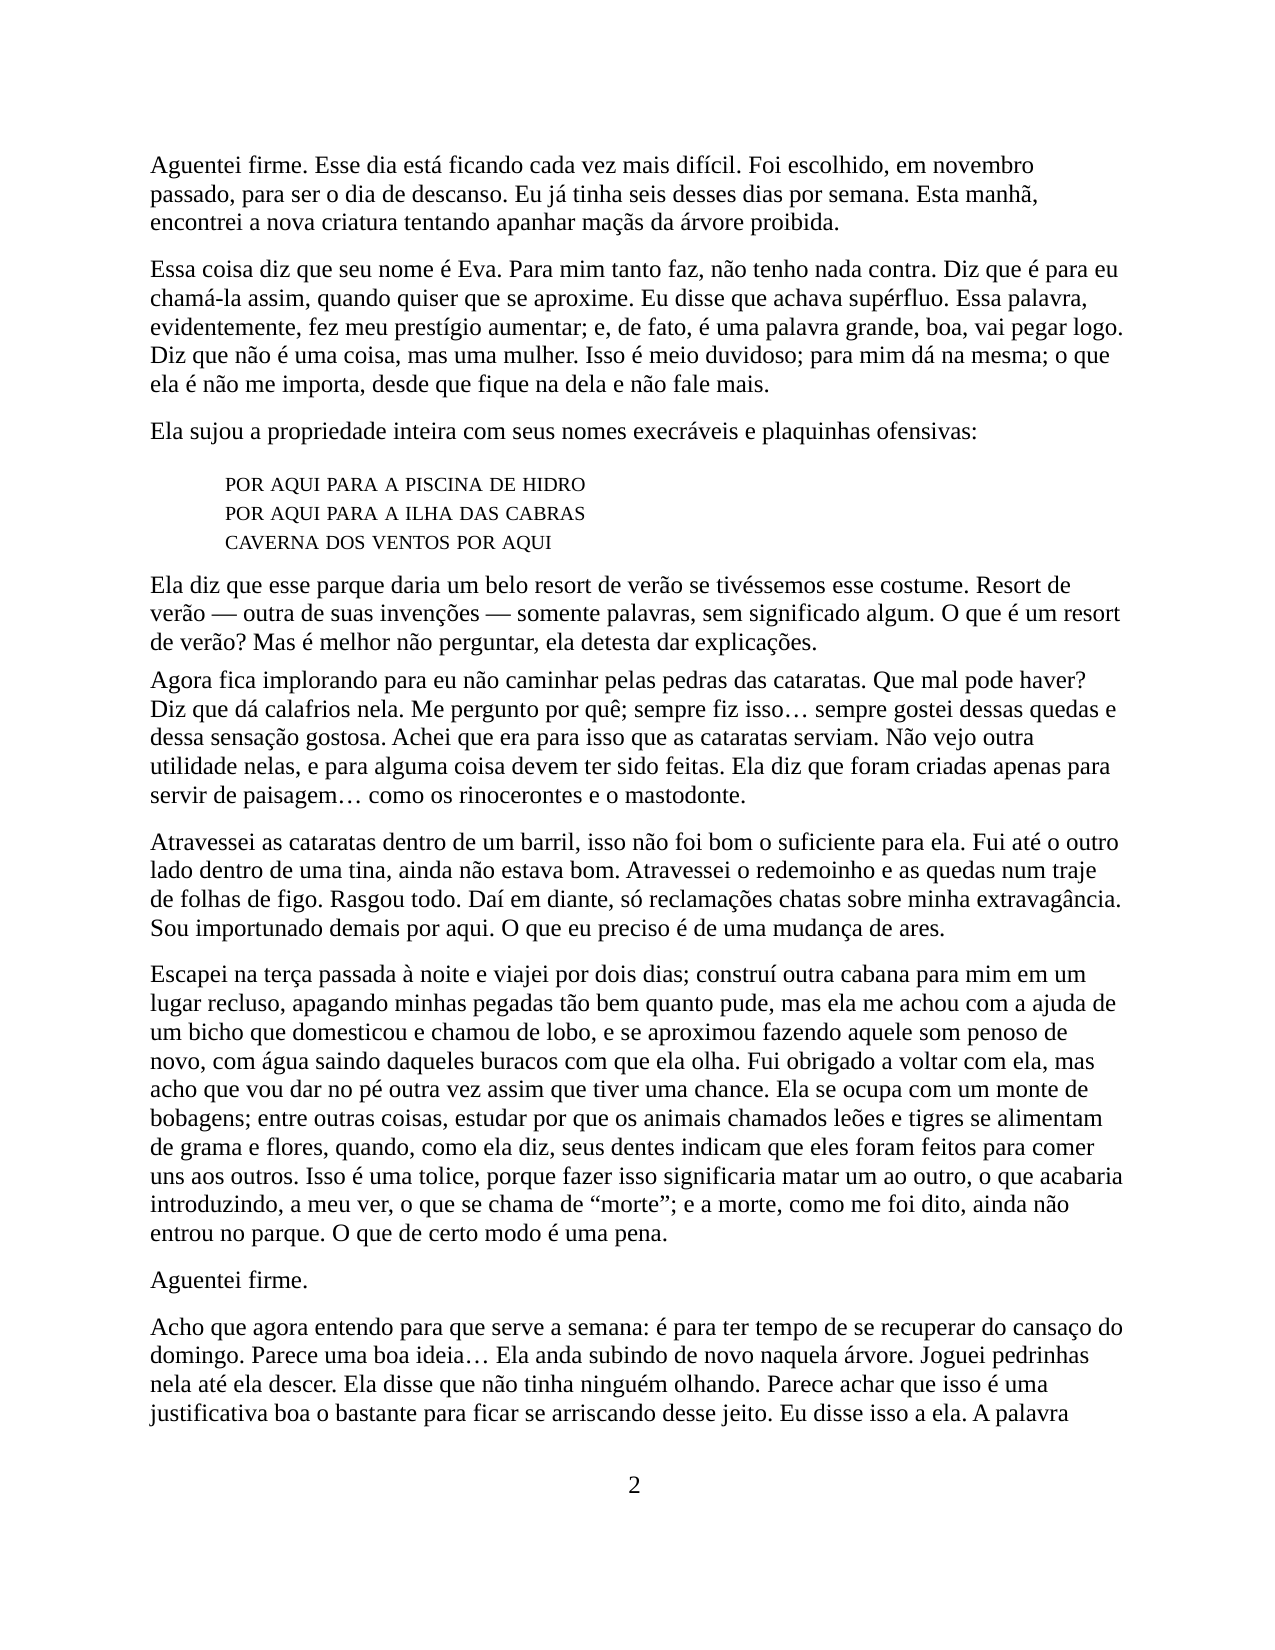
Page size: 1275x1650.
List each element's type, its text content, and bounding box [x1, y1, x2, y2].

text Aguentei firme. [150, 1265, 1125, 1294]
text Atravessei as cataratas dentro de um barril, isso não foi bom o suficiente para ela. Fui até o outro lado dentro de uma tina, ainda não estava bom. Atravessei o redemoinho e as quedas num traje de folhas de figo. Rasgou todo. Daí em diante, só reclamações chatas sobre minha extravagância. Sou importunado demais por aqui. O que eu preciso é de uma mudança de ares. [150, 827, 1125, 942]
text Aguentei firme. Esse dia está ficando cada vez mais difícil. Foi escolhido, em novembro passado, para ser o dia de descanso. Eu já tinha seis desses dias por semana. Esta manhã, encontrei a nova criatura tentando apanhar maçãs da árvore proibida. [150, 150, 1125, 236]
text Ela sujou a propriedade inteira com seus nomes execráveis e plaquinhas ofensivas: [150, 416, 1125, 444]
text Acho que agora entendo para que serve a semana: é para ter tempo de se recuperar do cansaço do domingo. Parece uma boa ideia… Ela anda subindo de novo naquela árvore. Joguei pedrinhas nela até ela descer. Ela disse que não tinha ninguém olhando. Parece achar que isso é uma justificativa boa o bastante para ficar se arriscando desse jeito. Eu disse isso a ela. A palavra [150, 1312, 1125, 1427]
text Essa coisa diz que seu nome é Eva. Para mim tanto faz, não tenho nada contra. Diz que é para eu chamá-la assim, quando quiser que se aproxime. Eu disse que achava supérfluo. Essa palavra, evidentemente, fez meu prestígio aumentar; e, de fato, é uma palavra grande, boa, vai pegar logo. Diz que não é uma coisa, mas uma mulher. Isso é meio duvidoso; para mim dá na mesma; o que ela é não me importa, desde que fique na dela e não fale mais. [150, 254, 1125, 398]
text Ela diz que esse parque daria um belo resort de verão se tivéssemos esse costume. Resort de verão — outra de suas invenções — somente palavras, sem significado algum. O que é um resort de verão? Mas é melhor não perguntar, ela detesta dar explicações. [150, 570, 1125, 656]
text Agora fica implorando para eu não caminhar pelas pedras das cataratas. Que mal pode haver? Diz que dá calafrios nela. Me pergunto por quê; sempre fiz isso… sempre gostei dessas quedas e dessa sensação gostosa. Achei que era para isso que as cataratas serviam. Não vejo outra utilidade nelas, e para alguma coisa devem ter sido feitas. Ela diz que foram criadas apenas para servir de paisagem… como os rinocerontes e o mastodonte. [150, 665, 1125, 809]
text por aqui para a piscina de hidro por aqui para a ilha das cabras caverna dos ventos por aqui [225, 468, 1125, 555]
text Escapei na terça passada à noite e viajei por dois dias; construí outra cabana para mim em um lugar recluso, apagando minhas pegadas tão bem quanto pude, mas ela me achou com a ajuda de um bicho que domesticou e chamou de lobo, e se aproximou fazendo aquele som penoso de novo, com água saindo daqueles buracos com que ela olha. Fui obrigado a voltar com ela, mas acho que vou dar no pé outra vez assim que tiver uma chance. Ela se ocupa com um monte de bobagens; entre outras coisas, estudar por que os animais chamados leões e tigres se alimentam de grama e flores, quando, como ela diz, seus dentes indicam que eles foram feitos para comer uns aos outros. Isso é uma tolice, porque fazer isso significaria matar um ao outro, o que acabaria introduzindo, a meu ver, o que se chama de “morte”; e a morte, como me foi dito, ainda não entrou no parque. O que de certo modo é uma pena. [150, 959, 1125, 1247]
